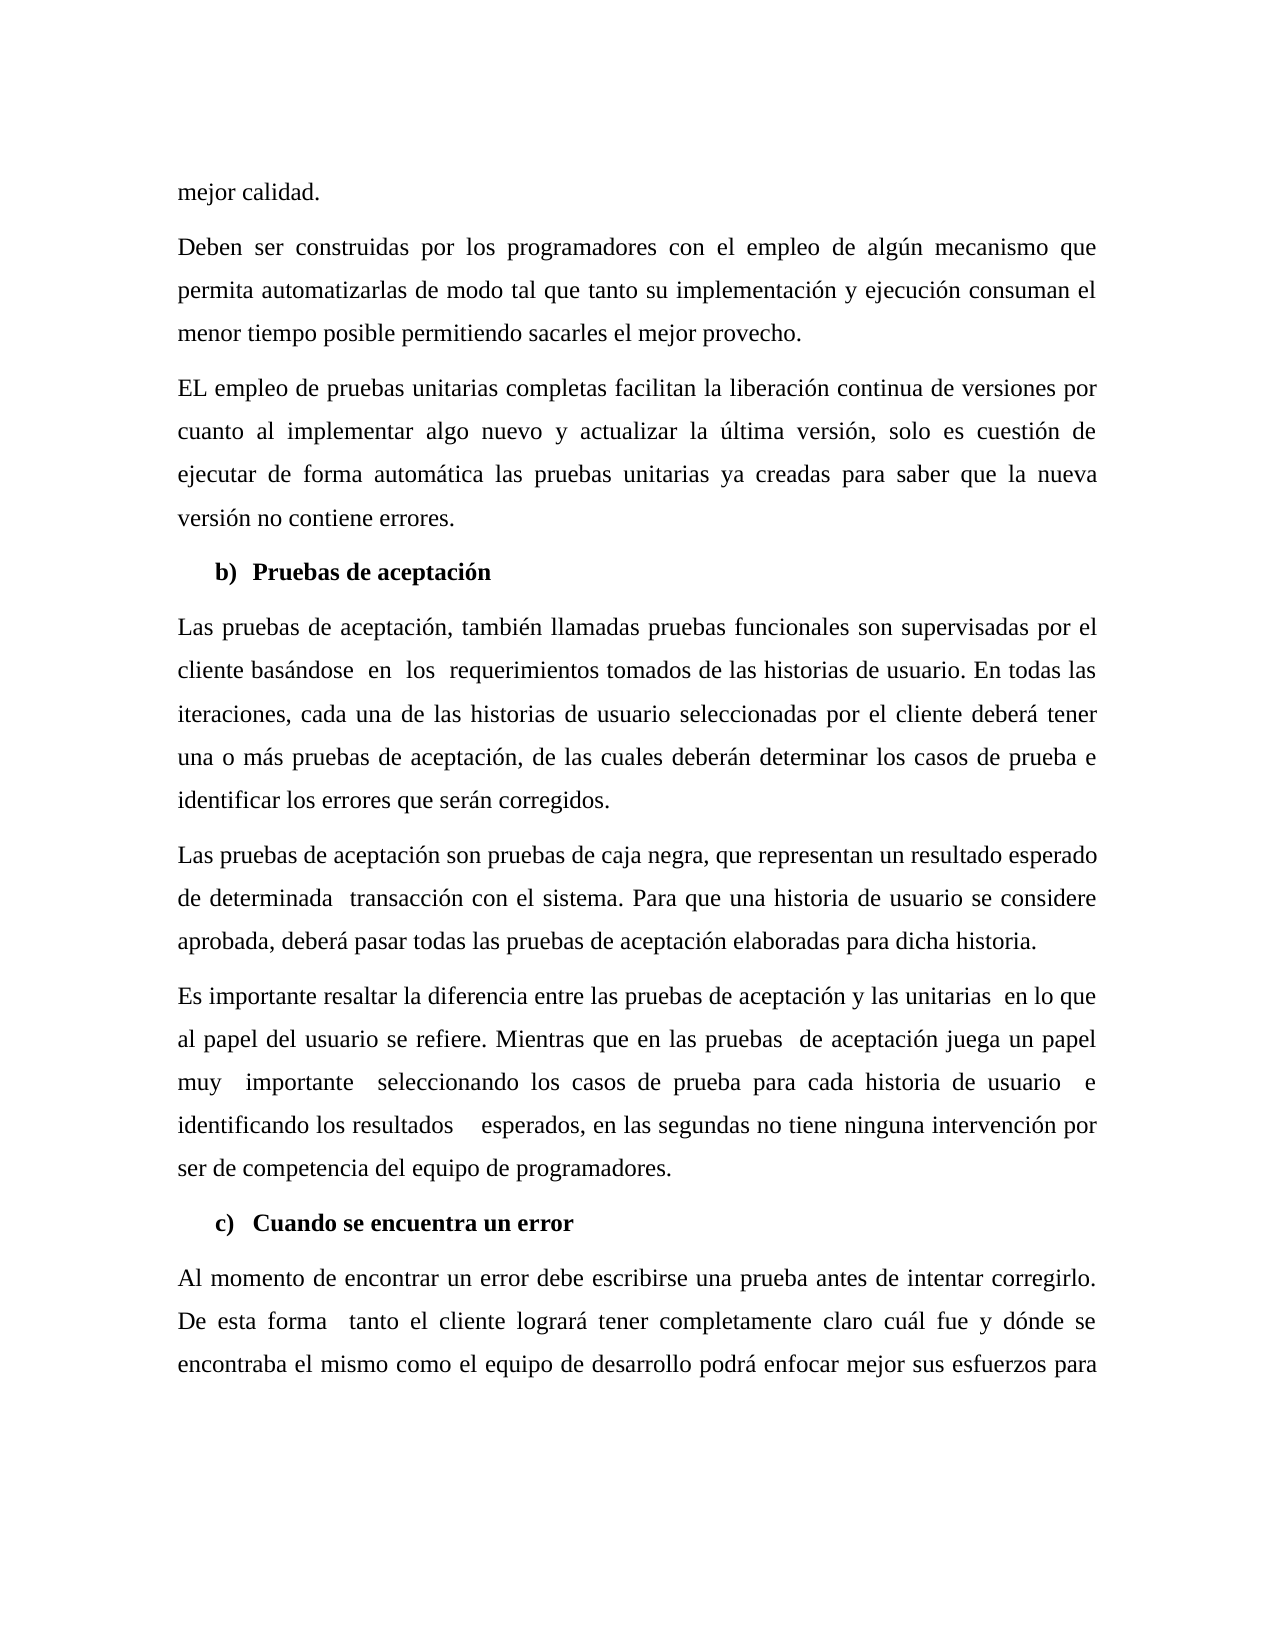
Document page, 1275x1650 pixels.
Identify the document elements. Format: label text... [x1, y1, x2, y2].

list Pruebas de aceptación [215, 557, 1098, 586]
text Las pruebas de aceptación, también llamadas pruebas funcionales son supervisadas por el cliente basándose en los requerimientos tomados de las historias de usuario. En todas las iteraciones, cada una de las historias de usuario seleccionadas por el cliente deberá tener una o más pruebas de aceptación, de las cuales deberán determinar los casos de prueba e identificar los errores que serán corregidos. [177, 612, 1098, 814]
text EL empleo de pruebas unitarias completas facilitan la liberación continua de versiones por cuanto al implementar algo nuevo y actualizar la última versión, solo es cuestión de ejecutar de forma automática las pruebas unitarias ya creadas para saber que la nueva versión no contiene errores. [177, 373, 1098, 531]
text Las pruebas de aceptación son pruebas de caja negra, que representan un resultado esperado de determinada transacción con el sistema. Para que una historia de usuario se considere aprobada, deberá pasar todas las pruebas de aceptación elaboradas para dicha historia. [177, 840, 1098, 955]
text Es importante resaltar la diferencia entre las pruebas de aceptación y las unitarias en lo que al papel del usuario se refiere. Mientras que en las pruebas de aceptación juega un papel muy importante seleccionando los casos de prueba para cada historia de usuario e identificando los resultados esperados, en las segundas no tiene ninguna intervención por ser de competencia del equipo de programadores. [177, 981, 1098, 1182]
list Cuando se encuentra un error [215, 1208, 1098, 1237]
text Al momento de encontrar un error debe escribirse una prueba antes de intentar corregirlo. De esta forma tanto el cliente logrará tener completamente claro cuál fue y dónde se encontraba el mismo como el equipo de desarrollo podrá enfocar mejor sus esfuerzos para [177, 1263, 1098, 1378]
text mejor calidad. [177, 177, 1098, 206]
text Deben ser construidas por los programadores con el empleo de algún mecanismo que permita automatizarlas de modo tal que tanto su implementación y ejecución consuman el menor tiempo posible permitiendo sacarles el mejor provecho. [177, 232, 1098, 347]
